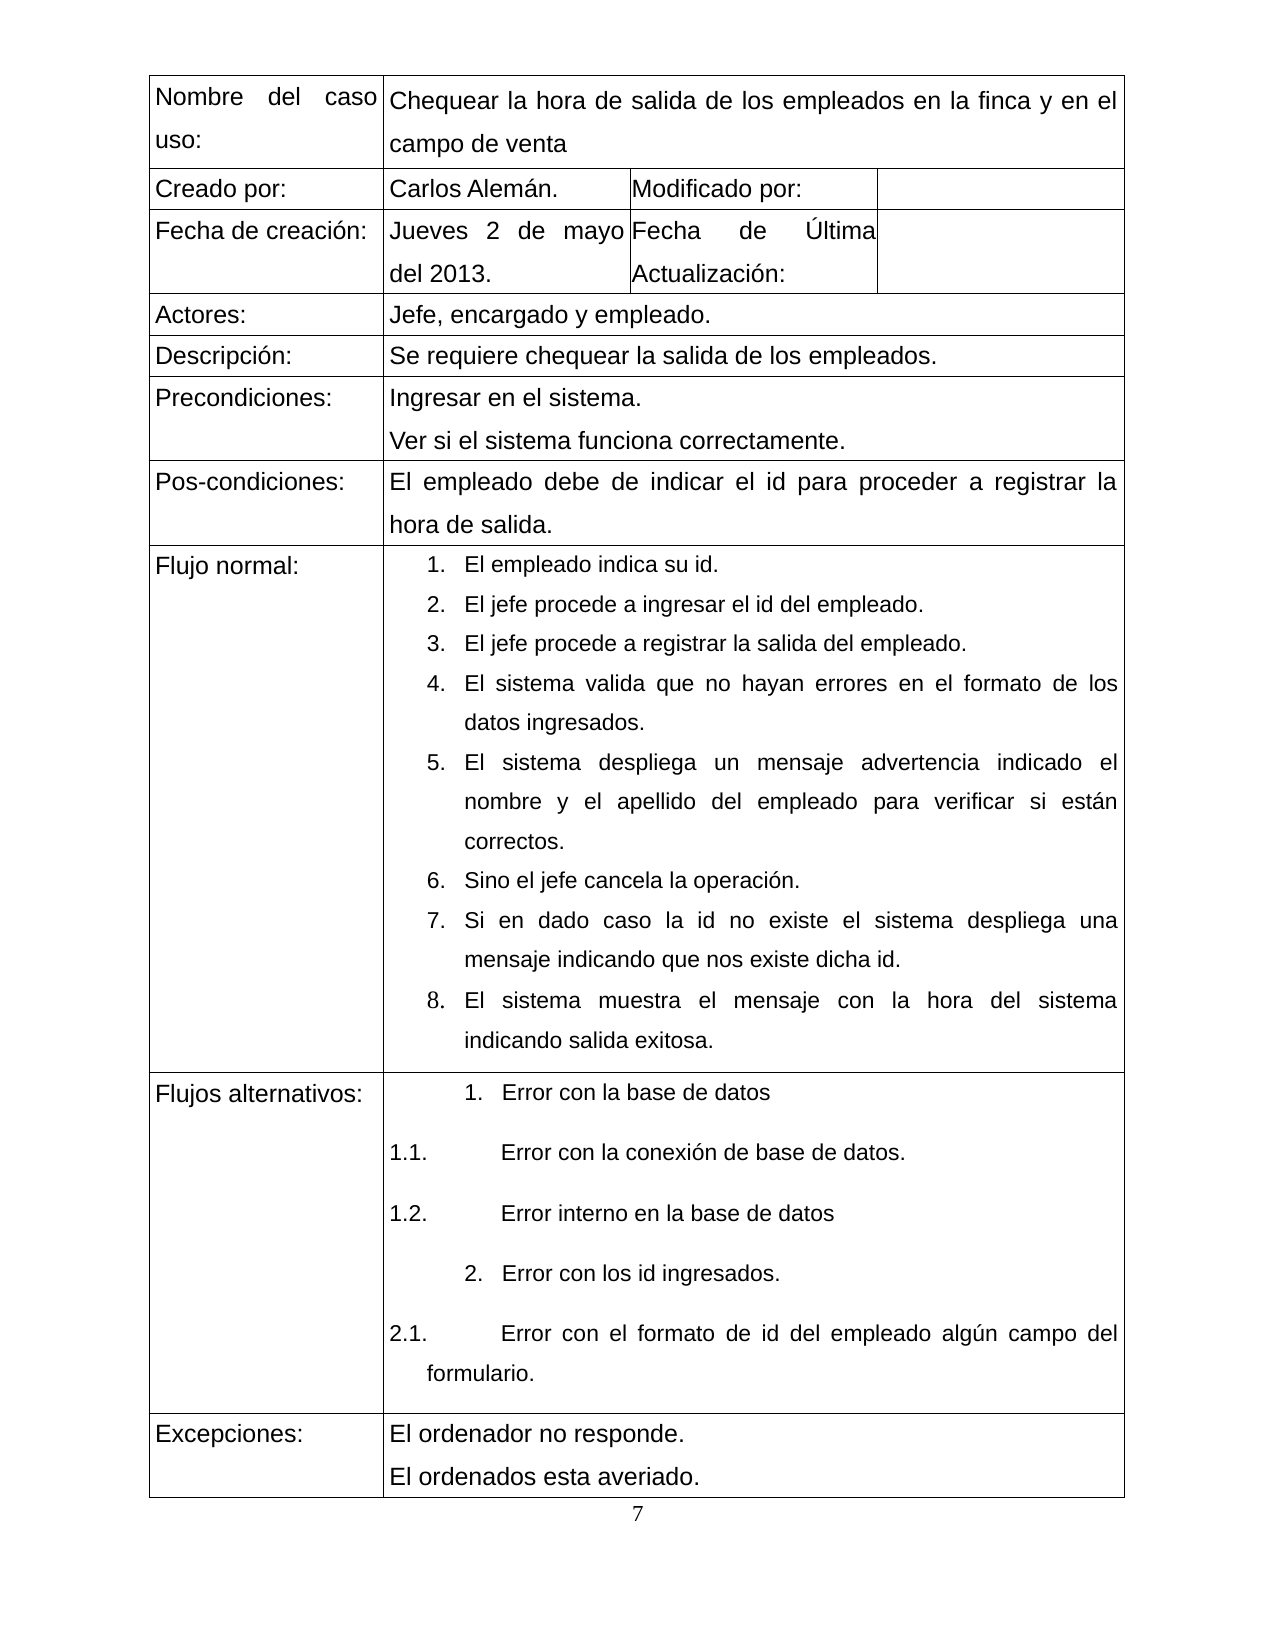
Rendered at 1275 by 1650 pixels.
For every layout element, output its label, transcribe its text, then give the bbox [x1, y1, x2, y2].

table_cell El empleado debe de indicar el id para proceder a registrar la hora de salida. [384, 461, 1124, 544]
table_cell Descripción: [150, 336, 383, 376]
table_cell Fecha de Última Actualización: [631, 210, 877, 293]
table_cell Carlos Alemán. [384, 169, 630, 209]
table_cell Actores: [150, 294, 383, 334]
table_cell [878, 210, 1124, 293]
table_cell El ordenador no responde. El ordenados esta averiado. [384, 1414, 1124, 1497]
table_cell Fecha de creación: [150, 210, 383, 293]
table_cell Precondiciones: [150, 377, 383, 460]
table_cell El empleado indica su id. El jefe procede a ingresar el id del empleado. El jefe procede a registrar la salida del empleado. El sistema valida que no hayan errores en el formato de los datos ingresados. El sistema despliega un mensaje advertencia indicado el nombre y el apellido del empleado para verificar si están correctos. Sino el jefe cancela la operación. Si en dado caso la id no existe el sistema despliega una mensaje indicando que nos existe dicha id. El sistema muestra el mensaje con la hora del sistema indicando salida exitosa. [384, 546, 1124, 1072]
table_cell Excepciones: [150, 1414, 383, 1497]
table_cell Jefe, encargado y empleado. [384, 294, 1124, 334]
table_cell Creado por: [150, 169, 383, 209]
table_cell [878, 169, 1124, 209]
table_cell Flujos alternativos: [150, 1073, 383, 1412]
table_cell Nombre del caso uso: [150, 76, 383, 168]
table_cell Se requiere chequear la salida de los empleados. [384, 336, 1124, 376]
table_cell Jueves 2 de mayo del 2013. [384, 210, 630, 293]
table_cell Pos-condiciones: [150, 461, 383, 544]
table_cell Modificado por: [631, 169, 877, 209]
table_cell Flujo normal: [150, 546, 383, 1072]
table_cell Chequear la hora de salida de los empleados en la finca y en el campo de venta [384, 76, 1124, 168]
table_cell Ingresar en el sistema. Ver si el sistema funciona correctamente. [384, 377, 1124, 460]
table_cell Error con la base de datos Error con la conexión de base de datos. Error interno en la base de datos Error con los id ingresados. Error con el formato de id del empleado algún campo del formulario. [384, 1073, 1124, 1412]
